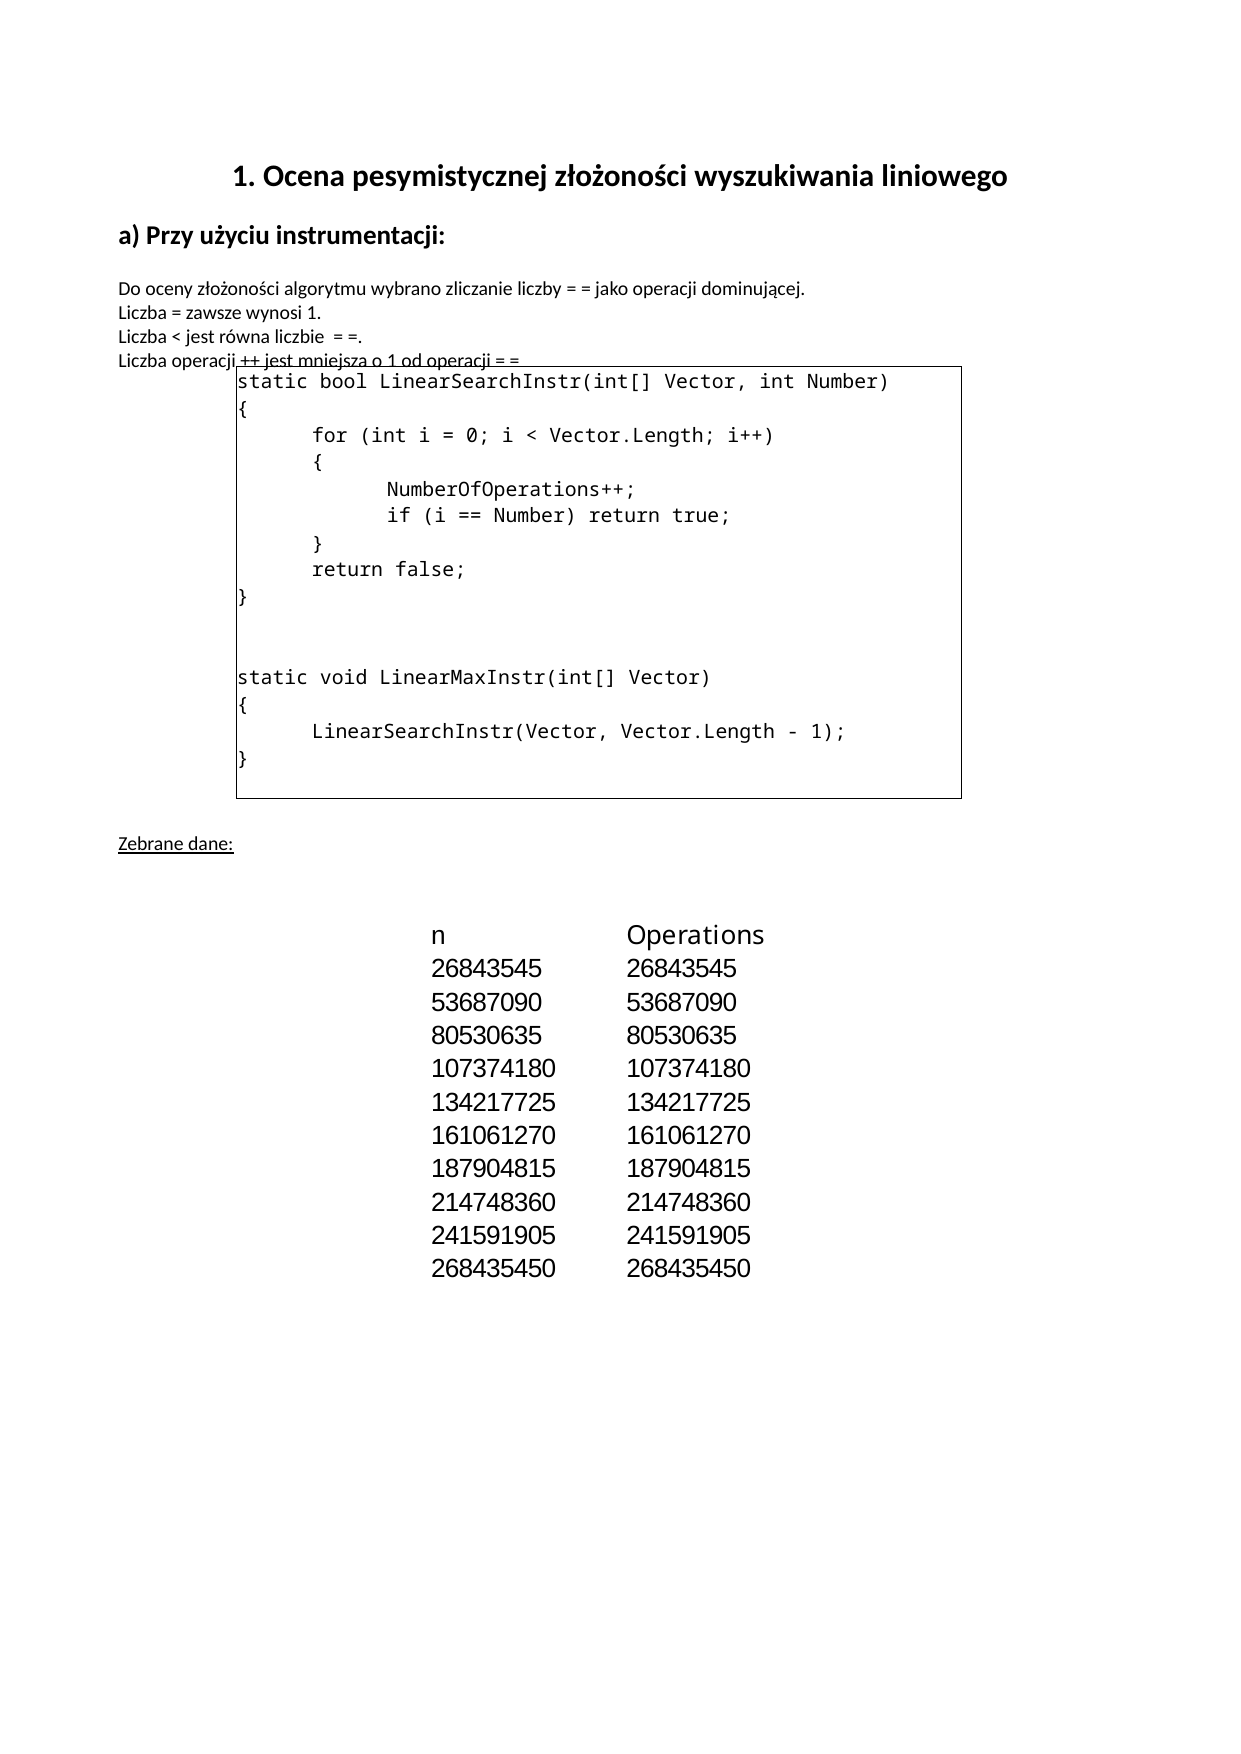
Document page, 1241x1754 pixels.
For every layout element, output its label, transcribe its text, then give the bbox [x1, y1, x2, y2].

text Liczba operacji ++ jest mniejsza o 1 od operacji = = [118, 348, 1122, 372]
text Do oceny złożoności algorytmu wybrano zliczanie liczby = = jako operacji dominującej. [118, 276, 1122, 300]
text a) Przy użyciu instrumentacji: [118, 218, 1122, 252]
text Zebrane dane: [118, 832, 1122, 856]
text Liczba < jest równa liczbie = =. [118, 324, 1122, 348]
text 1. Ocena pesymistycznej złożoności wyszukiwania liniowego [118, 156, 1122, 194]
text Liczba = zawsze wynosi 1. [118, 300, 1122, 324]
